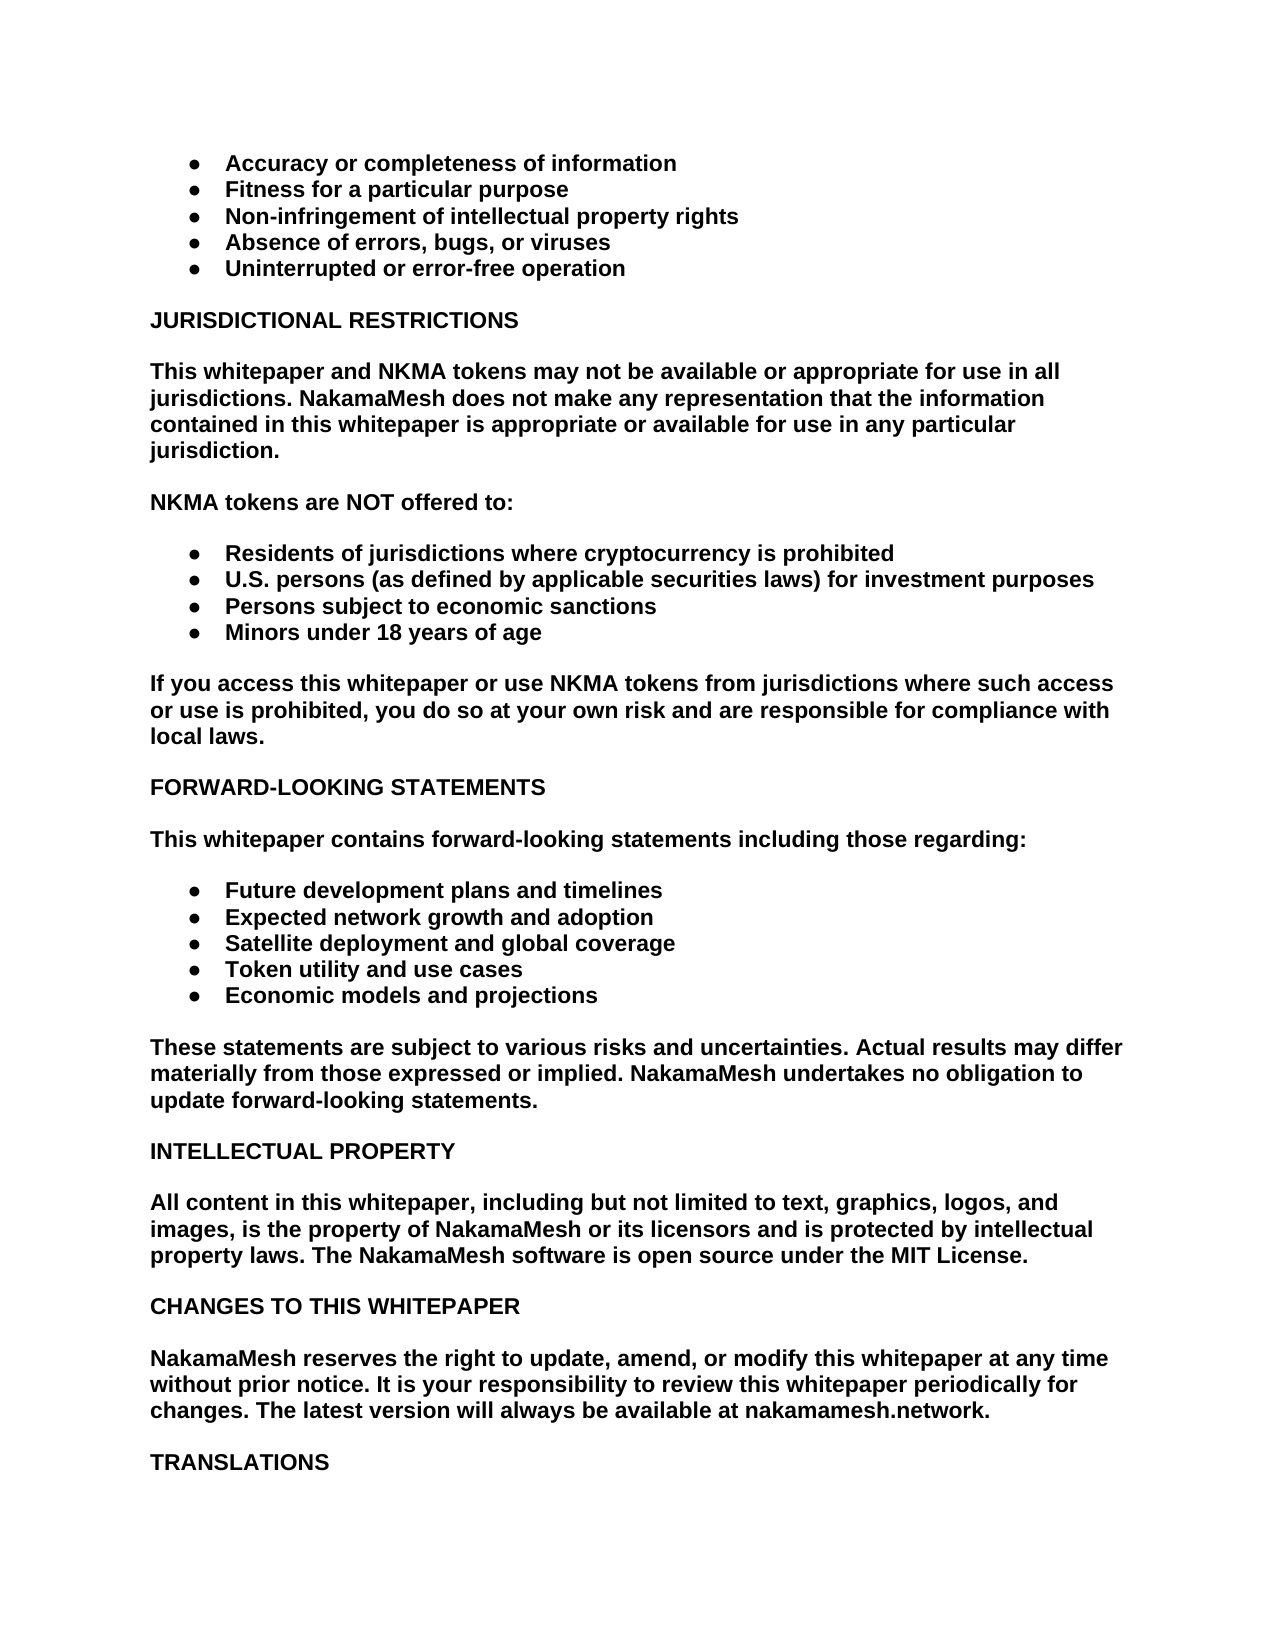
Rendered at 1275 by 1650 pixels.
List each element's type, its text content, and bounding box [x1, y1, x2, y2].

list Persons subject to economic sanctions [187, 593, 1125, 619]
text NKMA tokens are NOT offered to: [150, 488, 1125, 515]
text This whitepaper contains forward-looking statements including those regarding: [150, 826, 1125, 852]
list Economic models and projections [187, 982, 1125, 1009]
text All content in this whitepaper, including but not limited to text, graphics, logos, and images, is the property of NakamaMesh or its licensors and is protected by intellectual property laws. The NakamaMesh software is open source under the MIT License. [150, 1189, 1125, 1268]
list Accuracy or completeness of information [187, 150, 1125, 176]
text If you access this whitepaper or use NKMA tokens from jurisdictions where such access or use is prohibited, you do so at your own risk and are responsible for compliance with local laws. [150, 670, 1125, 749]
list Token utility and use cases [187, 956, 1125, 982]
list U.S. persons (as defined by applicable securities laws) for investment purposes [187, 566, 1125, 593]
list Absence of errors, bugs, or viruses [187, 229, 1125, 255]
text CHANGES TO THIS WHITEPAPER [150, 1293, 1125, 1320]
list Non-infringement of intellectual property rights [187, 203, 1125, 229]
text FORWARD-LOOKING STATEMENTS [150, 774, 1125, 801]
text INTELLECTUAL PROPERTY [150, 1138, 1125, 1164]
list Minors under 18 years of age [187, 619, 1125, 645]
list Residents of jurisdictions where cryptocurrency is prohibited [187, 540, 1125, 566]
text This whitepaper and NKMA tokens may not be available or appropriate for use in all jurisdictions. NakamaMesh does not make any representation that the information contained in this whitepaper is appropriate or available for use in any particular jurisdiction. [150, 358, 1125, 463]
text These statements are subject to various risks and uncertainties. Actual results may differ materially from those expressed or implied. NakamaMesh undertakes no obligation to update forward-looking statements. [150, 1034, 1125, 1113]
list Future development plans and timelines [187, 877, 1125, 903]
list Fitness for a particular purpose [187, 176, 1125, 203]
list Expected network growth and adoption [187, 903, 1125, 930]
text TRANSLATIONS [150, 1449, 1125, 1475]
text NakamaMesh reserves the right to update, amend, or modify this whitepaper at any time without prior notice. It is your responsibility to review this whitepaper periodically for changes. The latest version will always be available at nakamamesh.network. [150, 1345, 1125, 1424]
list Satellite deployment and global coverage [187, 930, 1125, 956]
text JURISDICTIONAL RESTRICTIONS [150, 307, 1125, 333]
list Uninterrupted or error-free operation [187, 255, 1125, 282]
